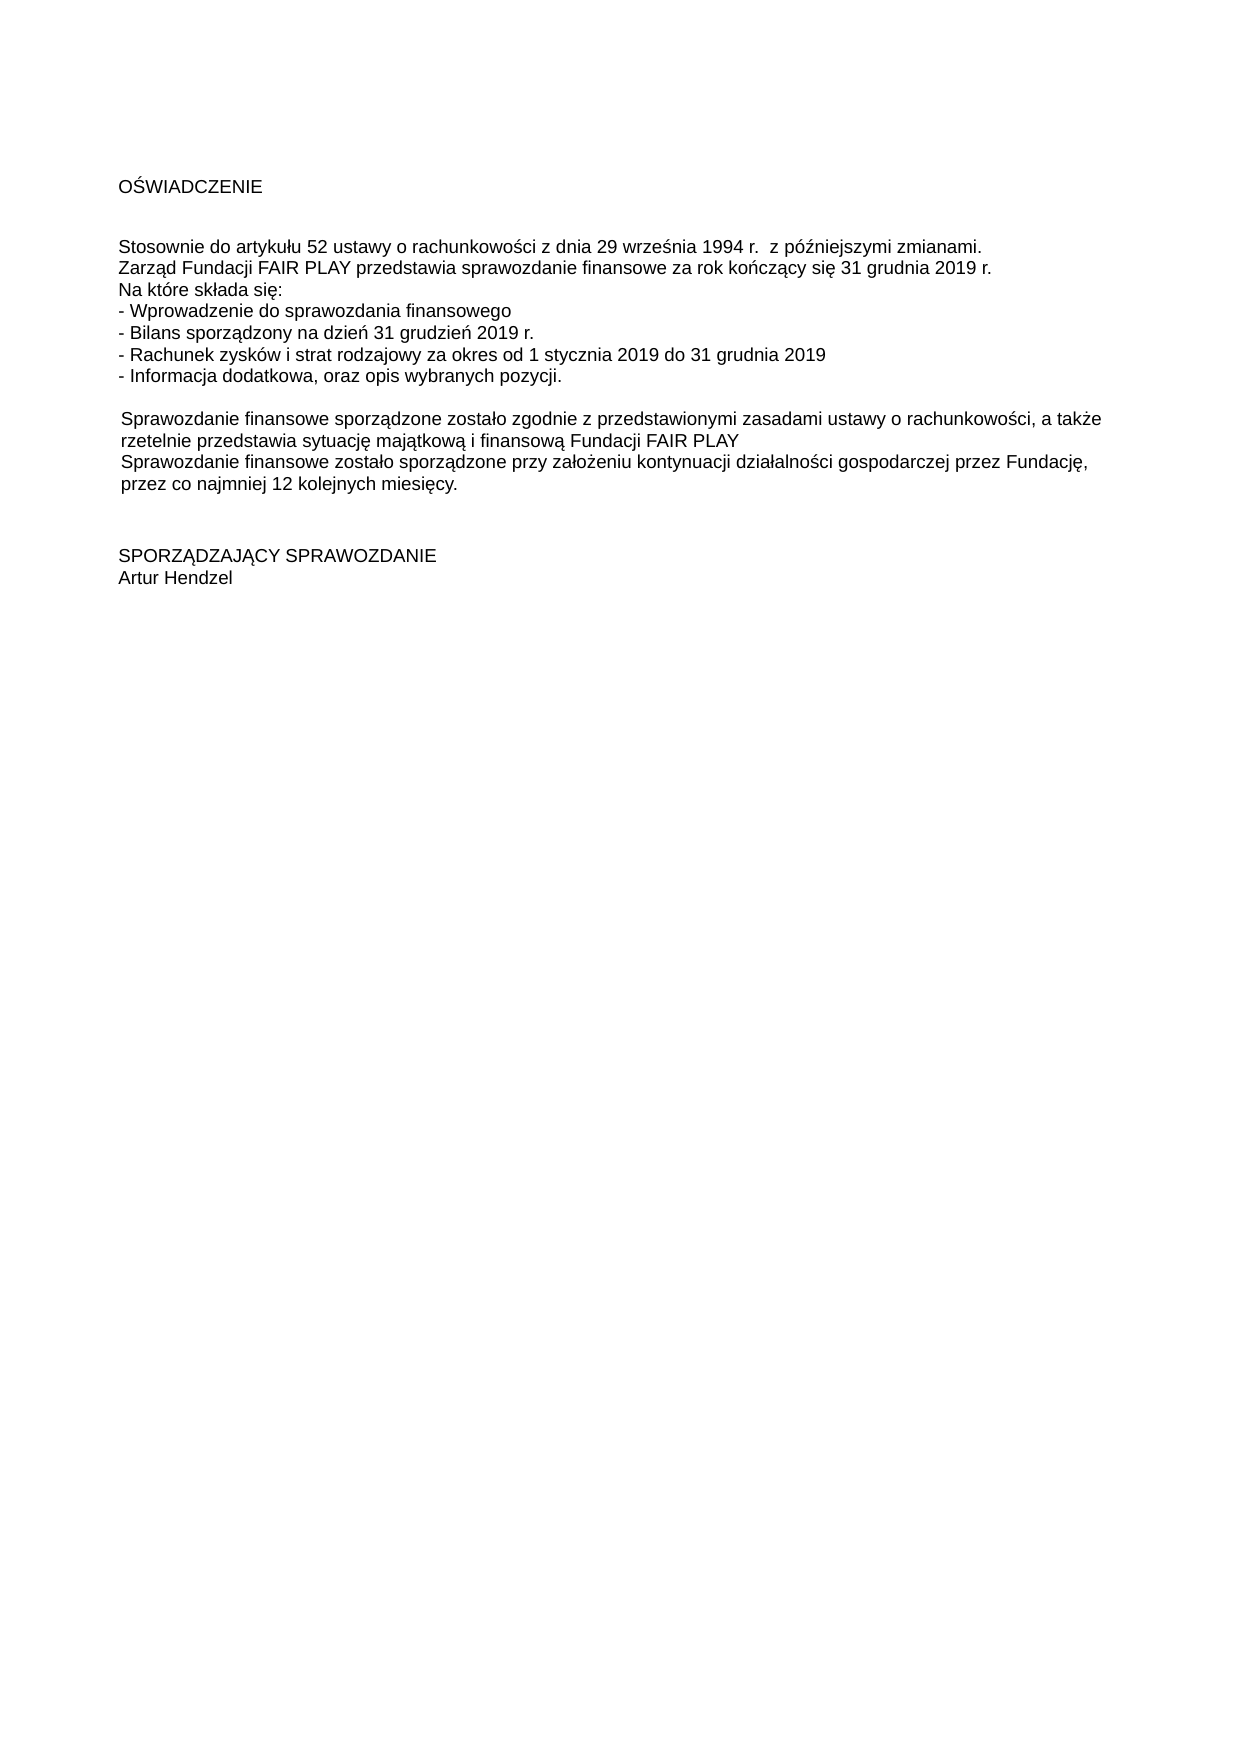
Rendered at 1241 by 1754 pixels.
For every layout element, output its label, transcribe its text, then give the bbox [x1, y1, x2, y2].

text Na które składa się: [118, 279, 1122, 300]
text OŚWIADCZENIE [118, 176, 1122, 197]
text - Rachunek zysków i strat rodzajowy za okres od 1 stycznia 2019 do 31 grudnia 2019 [118, 343, 1122, 365]
text - Informacja dodatkowa, oraz opis wybranych pozycji. [118, 365, 1122, 387]
text - Bilans sporządzony na dzień 31 grudzień 2019 r. [118, 322, 1122, 343]
text Artur Hendzel [118, 566, 1122, 588]
text Zarząd Fundacji FAIR PLAY przedstawia sprawozdanie finansowe za rok kończący się 31 grudnia 2019 r. [118, 257, 1122, 279]
text Sprawozdanie finansowe sporządzone zostało zgodnie z przedstawionymi zasadami ustawy o rachunkowości, a także rzetelnie przedstawia sytuację majątkową i finansową Fundacji FAIR PLAY Sprawozdanie finansowe zostało sporządzone przy założeniu kontynuacji działalności gospodarczej przez Fundację, przez co najmniej 12 kolejnych miesięcy. [121, 408, 1122, 494]
text SPORZĄDZAJĄCY SPRAWOZDANIE [118, 545, 1122, 566]
text - Wprowadzenie do sprawozdania finansowego [118, 300, 1122, 322]
text Stosownie do artykułu 52 ustawy o rachunkowości z dnia 29 września 1994 r. z późniejszymi zmianami. [118, 236, 1122, 257]
